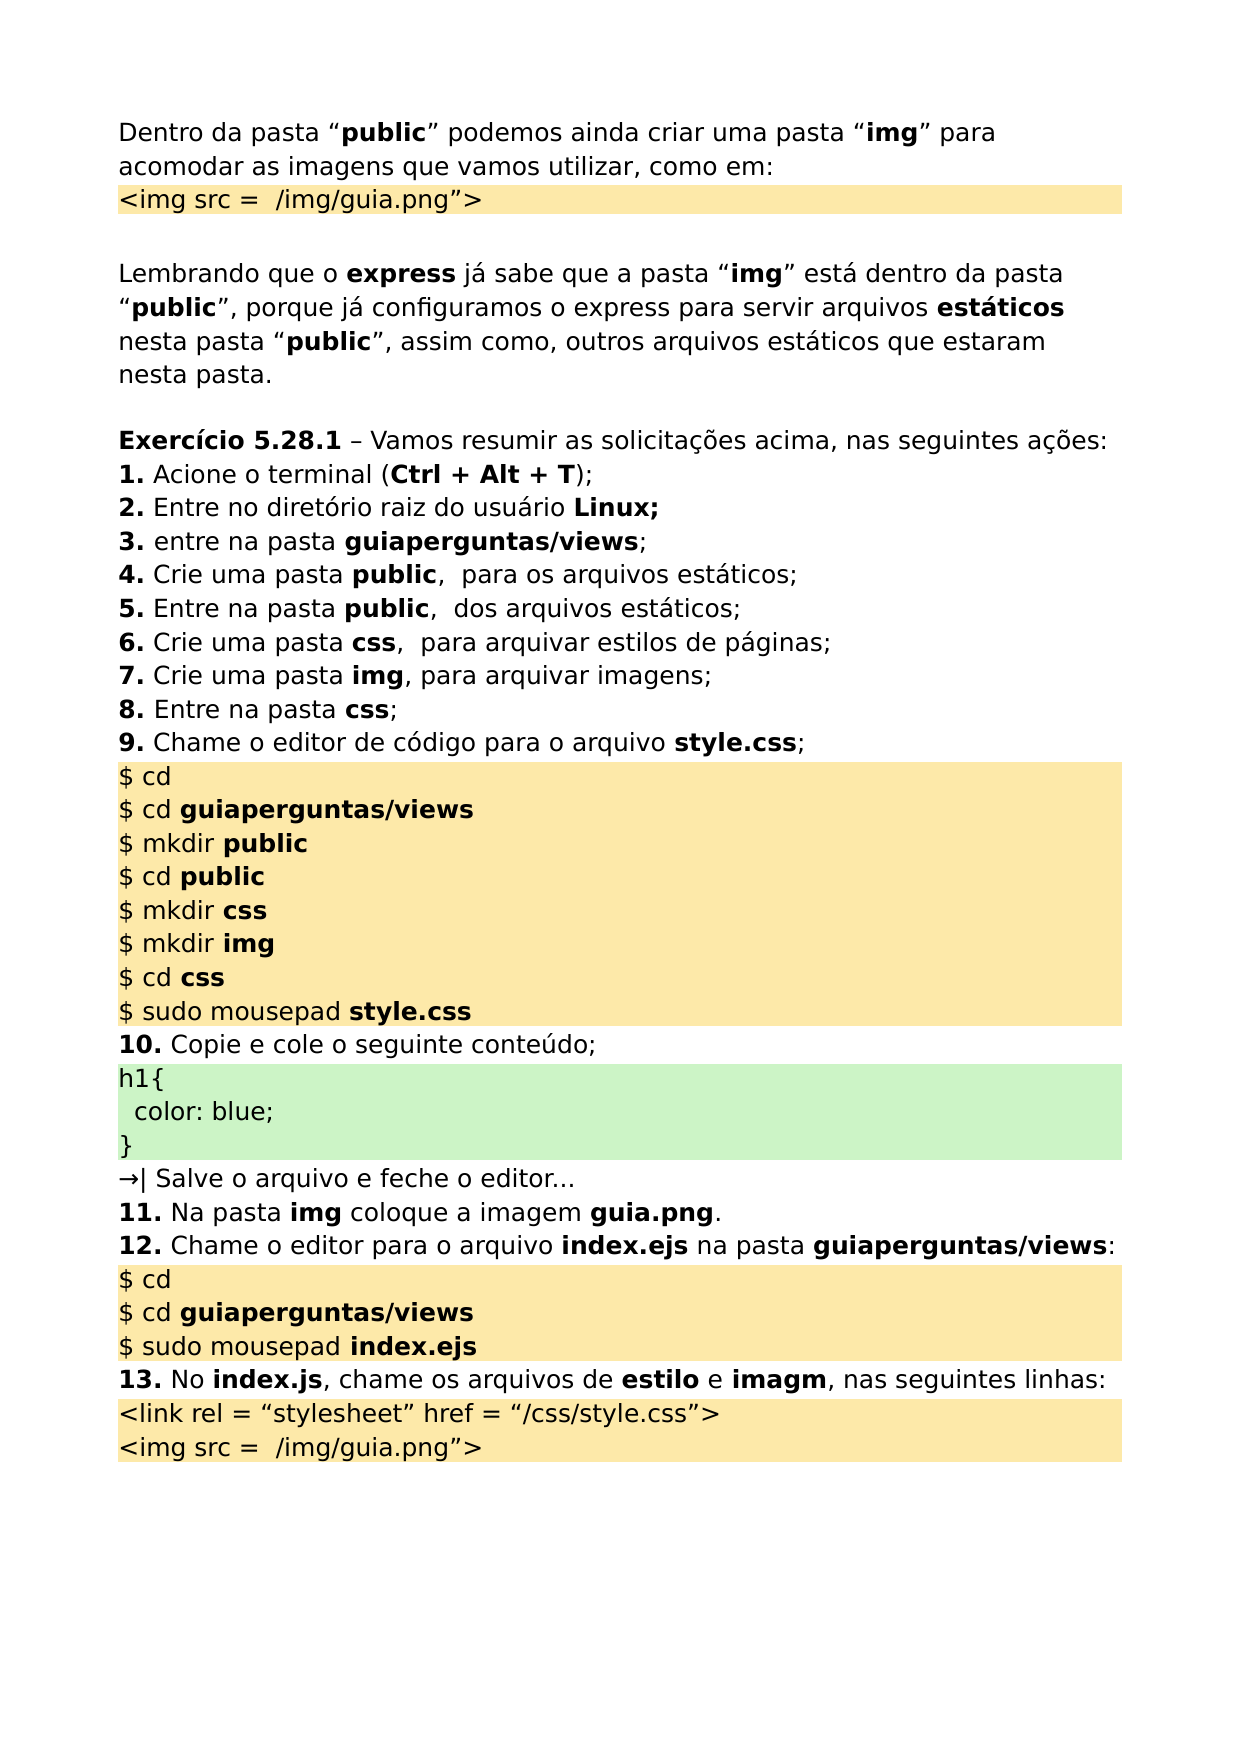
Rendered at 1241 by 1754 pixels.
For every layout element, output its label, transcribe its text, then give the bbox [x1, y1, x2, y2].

list 9. Chame o editor de código para o arquivo style.css; [118, 728, 1122, 757]
text } [118, 1131, 1122, 1160]
text $ cd guiaperguntas/views [118, 795, 1122, 824]
text 12. Chame o editor para o arquivo index.ejs na pasta guiaperguntas/views: [118, 1231, 1122, 1261]
text →| Salve o arquivo e feche o editor... [118, 1164, 1122, 1193]
text h1{ [118, 1064, 1122, 1093]
text <img src = /img/guia.png”> [118, 1433, 1122, 1462]
text 13. No index.js, chame os arquivos de estilo e imagm, nas seguintes linhas: [118, 1366, 1122, 1395]
text $ cd guiaperguntas/views [118, 1298, 1122, 1328]
list 6. Crie uma pasta css, para arquivar estilos de páginas; [118, 628, 1122, 657]
text $ mkdir css [118, 896, 1122, 925]
list 7. Crie uma pasta img, para arquivar imagens; [118, 661, 1122, 690]
list 4. Crie uma pasta public, para os arquivos estáticos; [118, 561, 1122, 590]
list 1. Acione o terminal (Ctrl + Alt + T); [118, 460, 1122, 489]
text $ cd css [118, 963, 1122, 992]
text Exercício 5.28.1 – Vamos resumir as solicitações acima, nas seguintes ações: [118, 426, 1122, 456]
text <link rel = “stylesheet” href = “/css/style.css”> [118, 1399, 1122, 1428]
list 3. entre na pasta guiaperguntas/views; [118, 527, 1122, 556]
text $ cd [118, 1265, 1122, 1294]
list 8. Entre na pasta css; [118, 695, 1122, 724]
text $ mkdir img [118, 929, 1122, 959]
text 10. Copie e cole o seguinte conteúdo; [118, 1030, 1122, 1059]
text $ sudo mousepad index.ejs [118, 1332, 1122, 1361]
list 2. Entre no diretório raiz do usuário Linux; [118, 493, 1122, 523]
text $ sudo mousepad style.css [118, 997, 1122, 1026]
text <img src = /img/guia.png”> [118, 185, 1122, 214]
text $ mkdir public [118, 829, 1122, 858]
text color: blue; [118, 1097, 1122, 1126]
list 5. Entre na pasta public, dos arquivos estáticos; [118, 594, 1122, 623]
text $ cd [118, 762, 1122, 791]
text Lembrando que o express já sabe que a pasta “img” está dentro da pasta “public”, porque já configuramos o express para servir arquivos estáticos nesta pasta “public”, assim como, outros arquivos estáticos que estaram nesta pasta. [118, 259, 1122, 389]
text Dentro da pasta “public” podemos ainda criar uma pasta “img” para acomodar as imagens que vamos utilizar, como em: [118, 118, 1122, 181]
text $ cd public [118, 862, 1122, 892]
text 11. Na pasta img coloque a imagem guia.png. [118, 1198, 1122, 1227]
